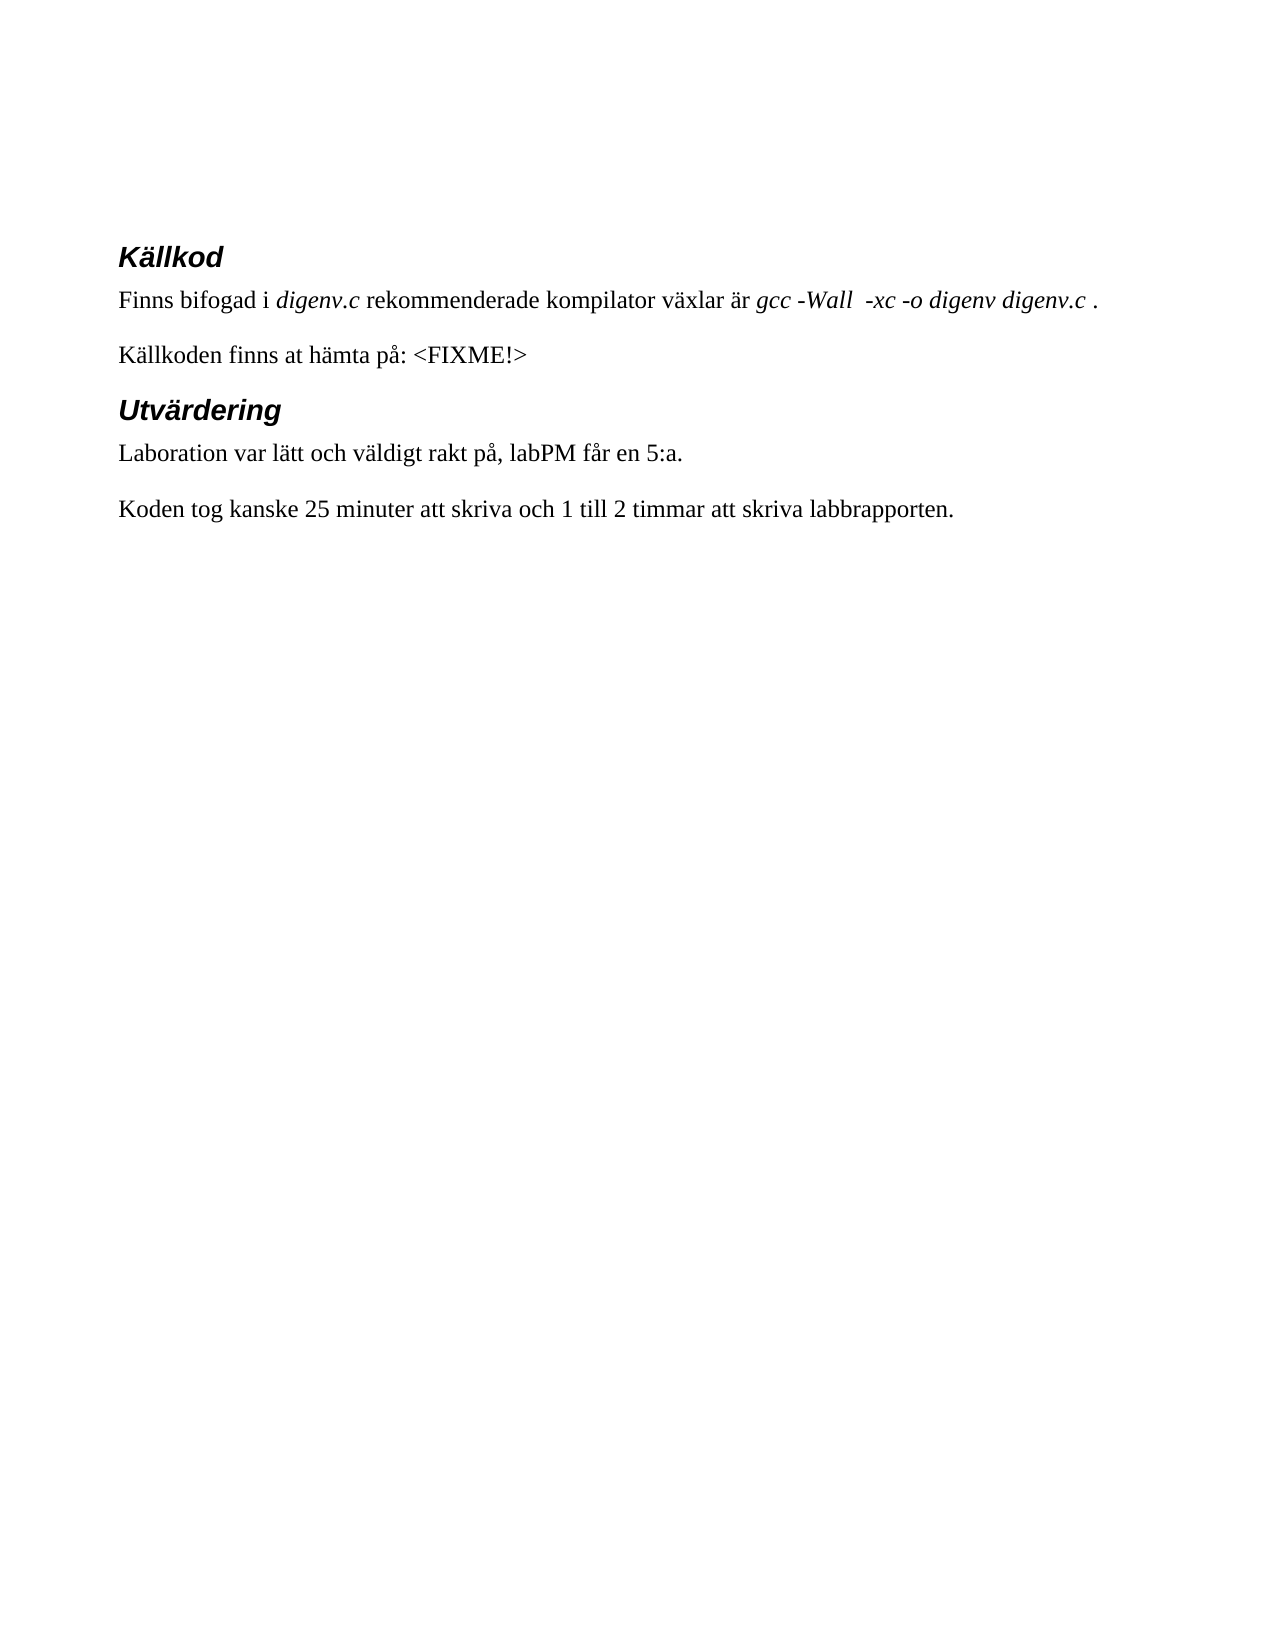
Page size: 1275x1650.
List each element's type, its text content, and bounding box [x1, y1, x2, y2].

subtitle Källkod [118, 241, 1157, 273]
text Finns bifogad i digenv.c rekommenderade kompilator växlar är gcc -Wall -xc -o digenv digenv.c . [118, 286, 1157, 314]
subtitle Utvärdering [118, 394, 1157, 427]
text Källkoden finns at hämta på: <FIXME!> [118, 341, 1157, 369]
text Laboration var lätt och väldigt rakt på, labPM får en 5:a. [118, 439, 1157, 467]
text Koden tog kanske 25 minuter att skriva och 1 till 2 timmar att skriva labbrapporten. [118, 495, 1157, 522]
